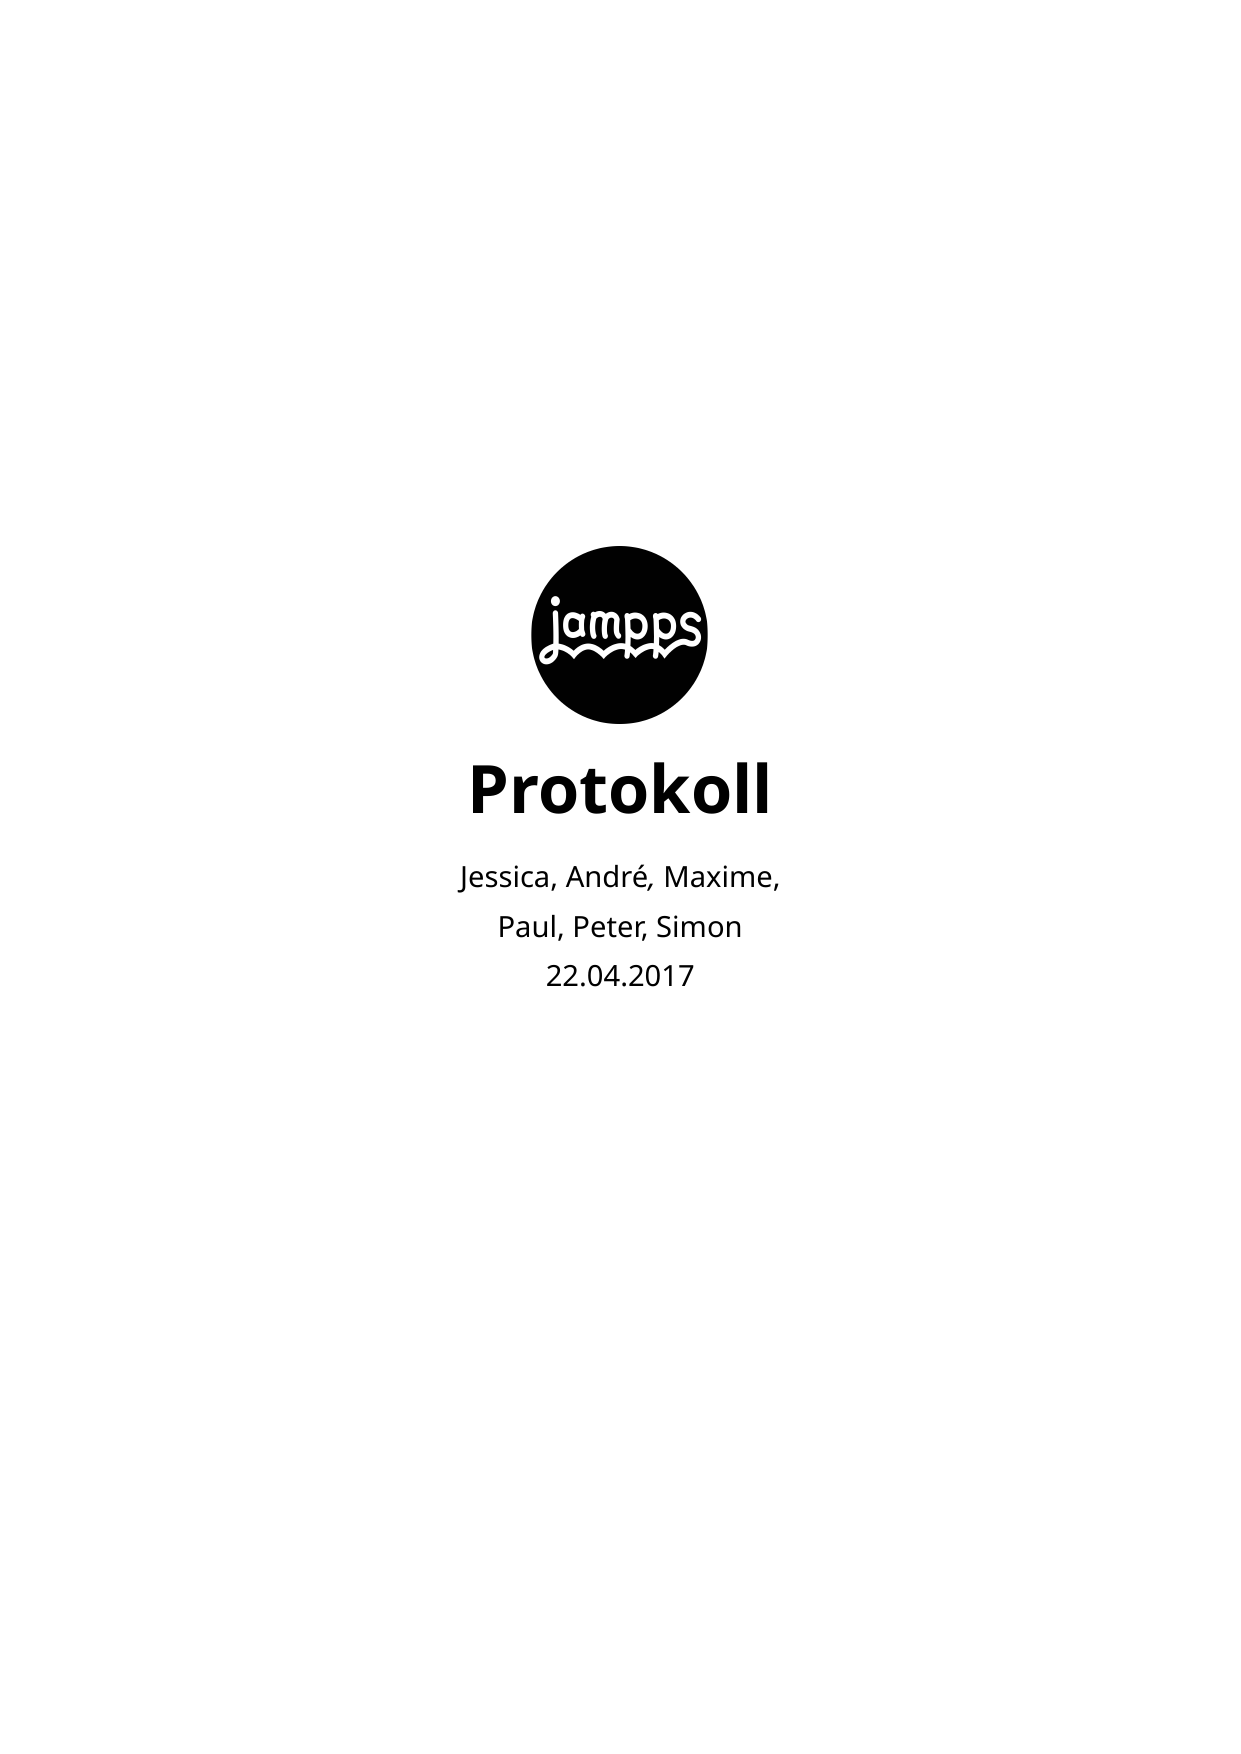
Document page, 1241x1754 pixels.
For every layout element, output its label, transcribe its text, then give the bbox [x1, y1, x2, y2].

subtitle Jessica, André, Maxime, Paul, Peter, Simon 22.04.2017 [236, 856, 1004, 995]
title Protokoll [236, 743, 1004, 833]
picture [531, 546, 708, 724]
